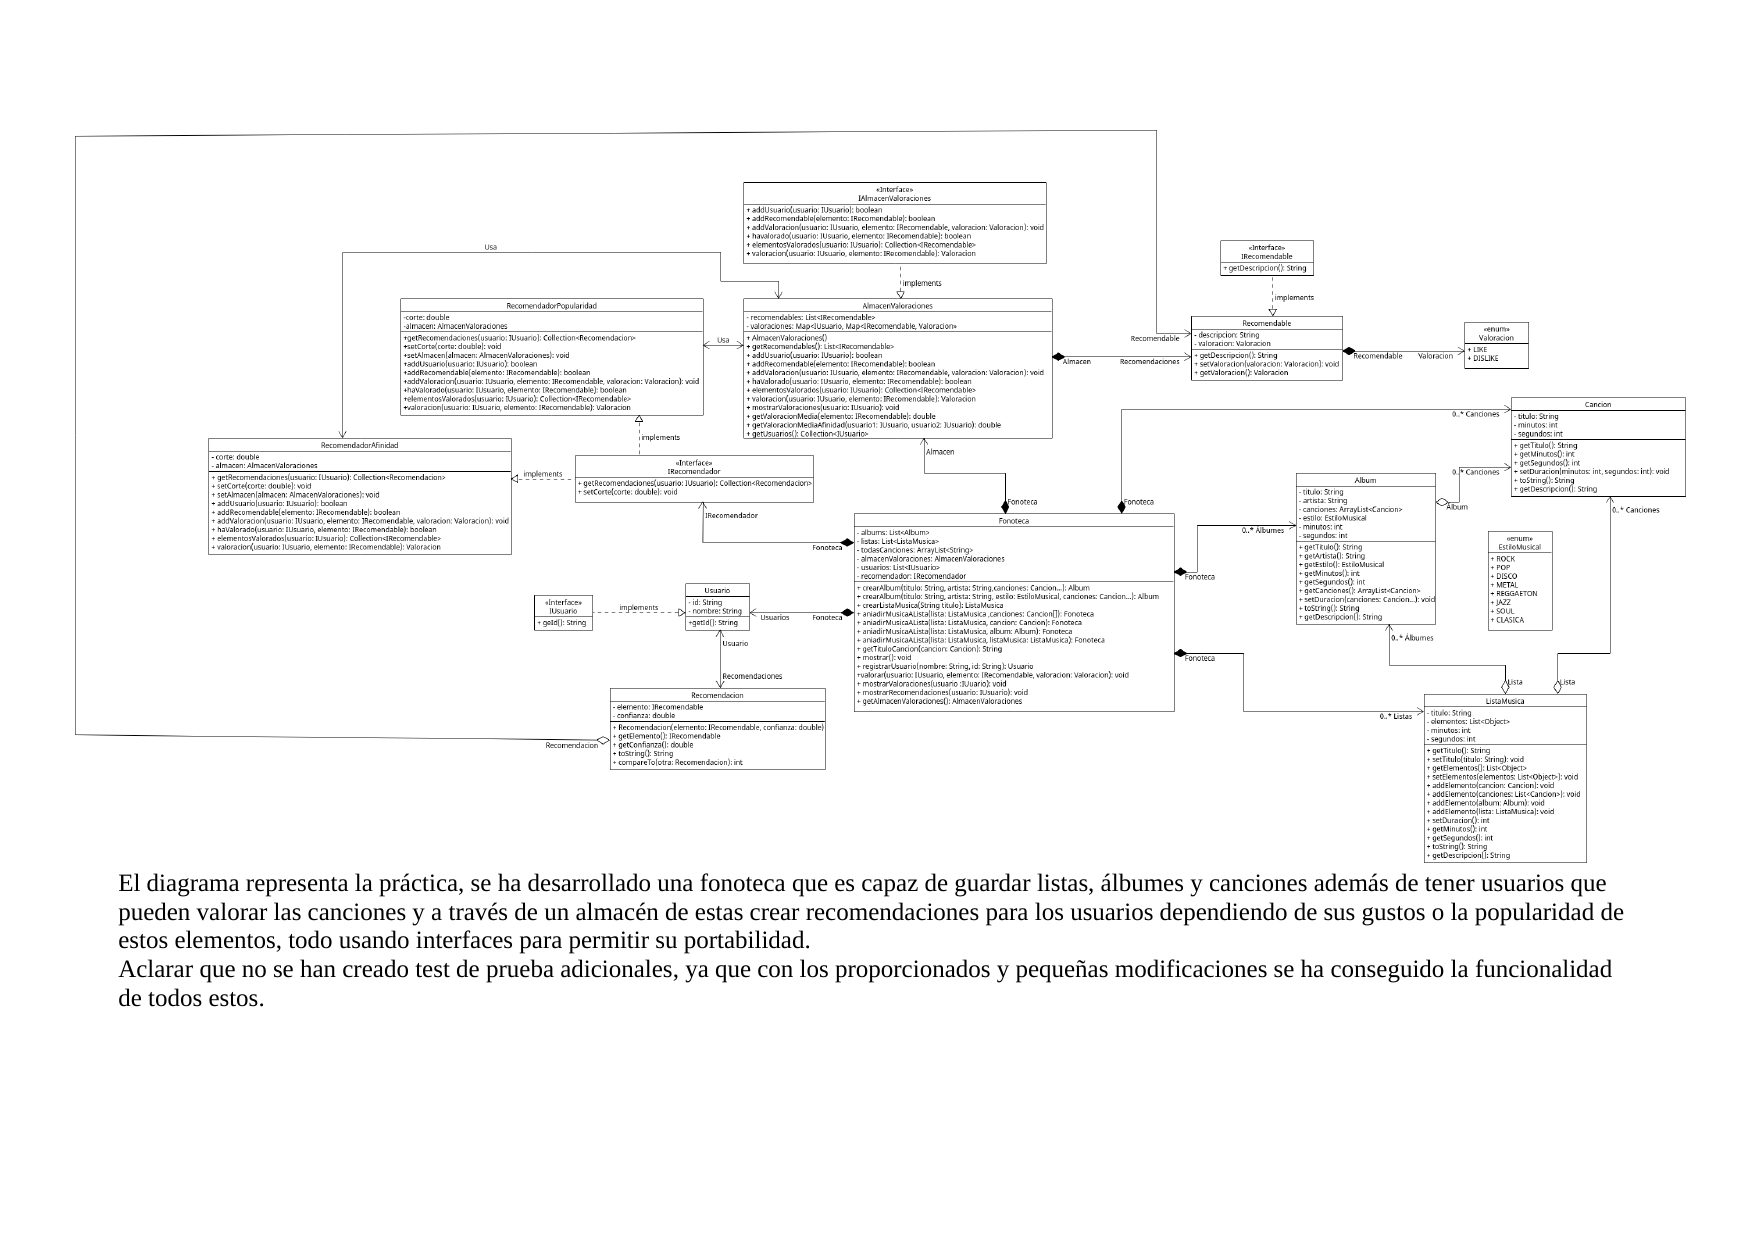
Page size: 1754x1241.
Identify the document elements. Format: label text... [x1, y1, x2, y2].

text El diagrama representa la práctica, se ha desarrollado una fonoteca que es capaz de guardar listas, álbumes y canciones además de tener usuarios que pueden valorar las canciones y a través de un almacén de estas crear recomendaciones para los usuarios dependiendo de sus gustos o la popularidad de estos elementos, todo usando interfaces para permitir su portabilidad. [118, 868, 1636, 954]
text Aclarar que no se han creado test de prueba adicionales, ya que con los proporcionados y pequeñas modificaciones se ha conseguido la funcionalidad de todos estos. [118, 954, 1636, 1012]
picture [63, 118, 1691, 868]
